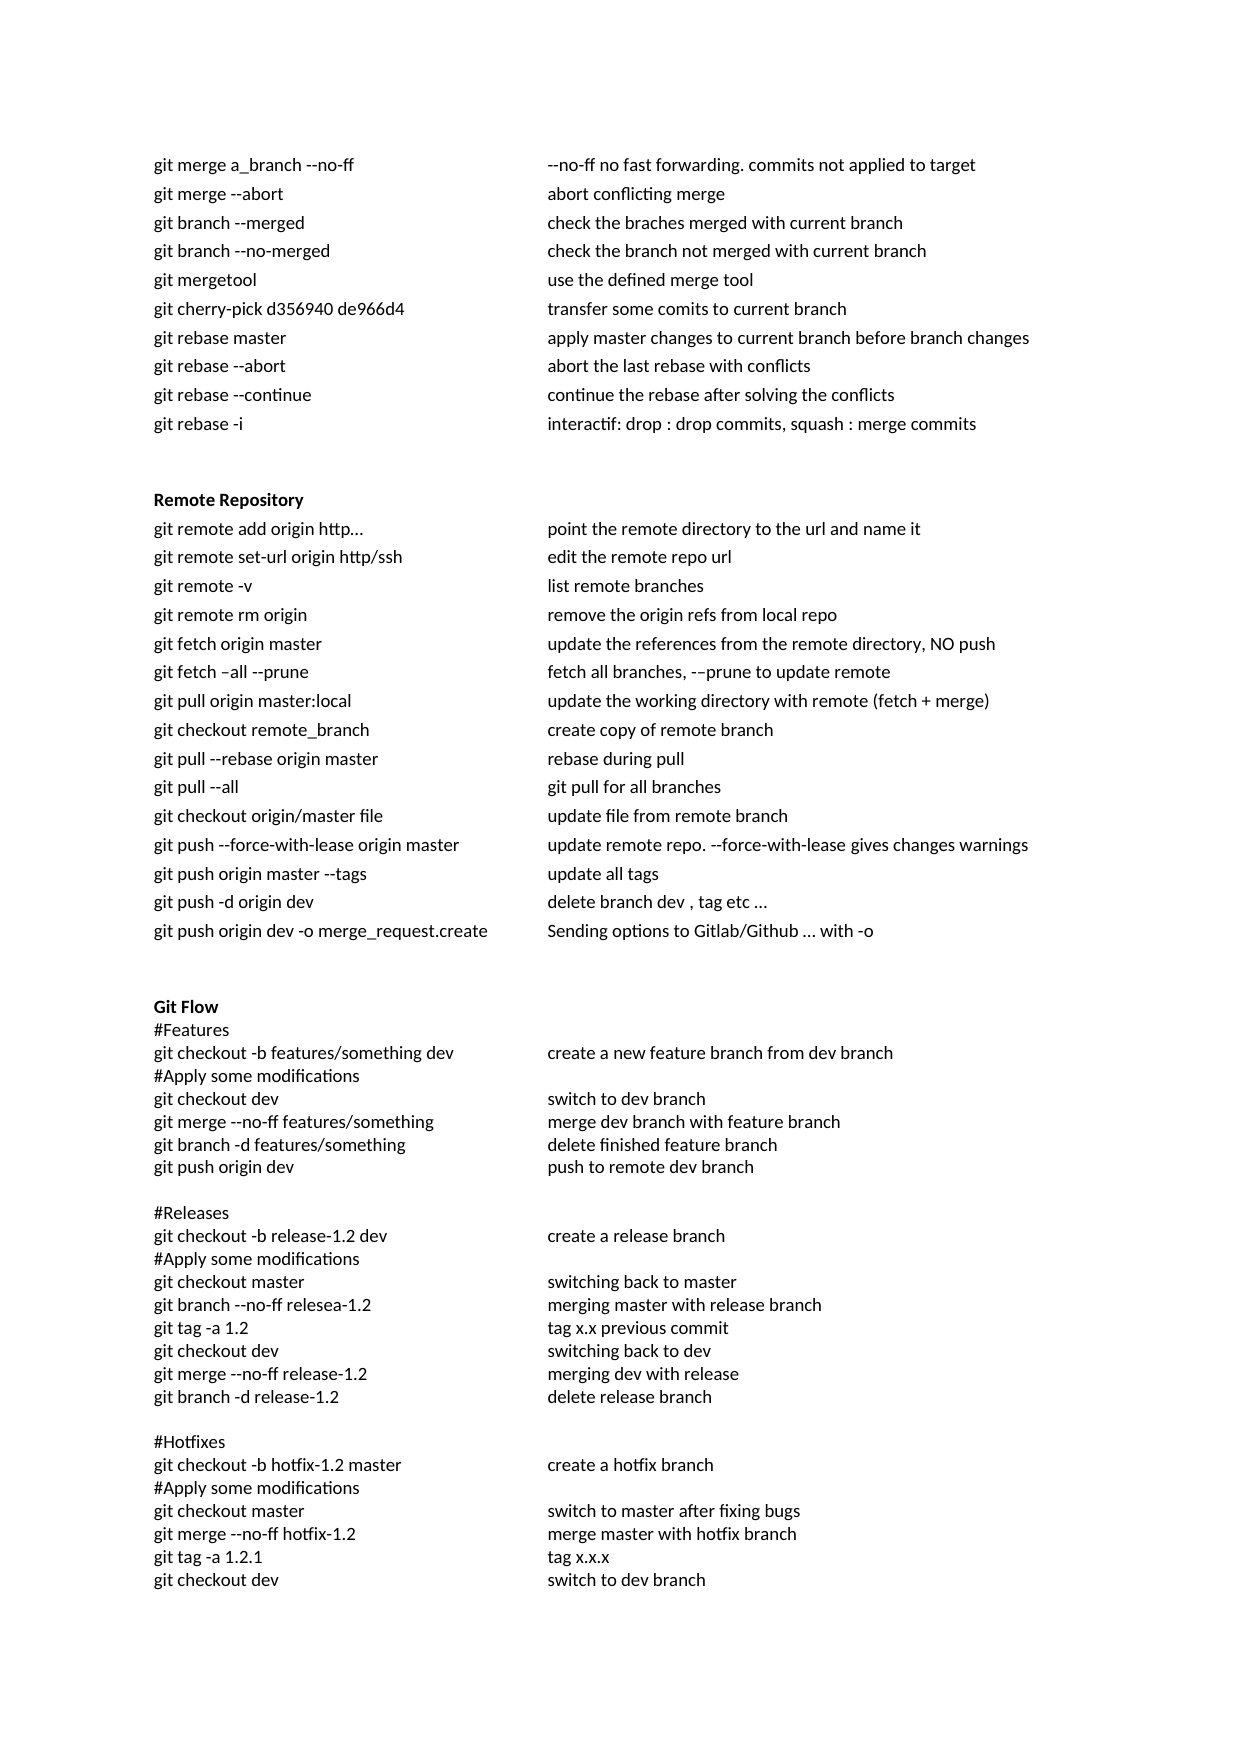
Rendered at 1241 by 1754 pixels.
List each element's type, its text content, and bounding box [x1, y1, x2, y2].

table_cell git remote set-url origin http/ssh [146, 540, 540, 568]
table_cell git cherry-pick d356940 de966d4 [146, 291, 540, 320]
table_header [540, 990, 1093, 1018]
table_cell git branch --no-merged [146, 234, 540, 263]
table_cell interactif: drop : drop commits, squash : merge commits [540, 406, 1093, 435]
table_cell git pull for all branches [540, 770, 1093, 798]
table_cell abort conflicting merge [540, 176, 1093, 205]
table_cell apply master changes to current branch before branch changes [540, 320, 1093, 349]
table_cell git merge a_branch --no-ff [146, 148, 540, 176]
table_cell git pull --rebase origin master [146, 741, 540, 770]
table_cell use the defined merge tool [540, 263, 1093, 291]
table_cell #Releases git checkout -b release-1.2 dev #Apply some modifications git checkout master git branch --no-ff relesea-1.2 git tag -a 1.2 git checkout dev git merge --no-ff release-1.2 git branch -d release-1.2 [146, 1202, 540, 1431]
table_cell edit the remote repo url [540, 540, 1093, 568]
table_cell git rebase --abort [146, 349, 540, 378]
table_cell remove the origin refs from local repo [540, 597, 1093, 626]
table_cell point the remote directory to the url and name it [540, 511, 1093, 540]
table_cell #Hotfixes git checkout -b hotfix-1.2 master #Apply some modifications git checkout master git merge --no-ff hotfix-1.2 git tag -a 1.2.1 git checkout dev [146, 1431, 540, 1591]
table_cell update file from remote branch [540, 799, 1093, 827]
table_cell git rebase master [146, 320, 540, 349]
table_cell git remote -v [146, 569, 540, 597]
table_cell git pull origin master:local [146, 684, 540, 712]
table_cell git fetch origin master [146, 626, 540, 655]
table_cell update the references from the remote directory, NO push [540, 626, 1093, 655]
table_cell git push --force-with-lease origin master [146, 827, 540, 856]
table_cell git rebase --continue [146, 378, 540, 406]
table_cell git fetch –all --prune [146, 655, 540, 683]
table_cell git merge --abort [146, 176, 540, 205]
table_cell git pull --all [146, 770, 540, 798]
table_cell git remote add origin http… [146, 511, 540, 540]
table_cell git rebase -i [146, 406, 540, 435]
table_cell git push origin master --tags [146, 856, 540, 885]
table_cell git checkout origin/master file [146, 799, 540, 827]
table_cell create a release branch switching back to master merging master with release branch tag x.x previous commit switching back to dev merging dev with release delete release branch [540, 1202, 1093, 1431]
table_cell check the branch not merged with current branch [540, 234, 1093, 263]
table_cell git mergetool [146, 263, 540, 291]
table_cell abort the last rebase with conflicts [540, 349, 1093, 378]
table_cell update the working directory with remote (fetch + merge) [540, 684, 1093, 712]
table_cell fetch all branches, -–prune to update remote [540, 655, 1093, 683]
table_header Remote Repository [146, 482, 540, 511]
table_cell check the braches merged with current branch [540, 205, 1093, 234]
table_cell #Features git checkout -b features/something dev #Apply some modifications git checkout dev git merge --no-ff features/something git branch -d features/something git push origin dev [146, 1018, 540, 1202]
table_cell git remote rm origin [146, 597, 540, 626]
table_cell update remote repo. --force-with-lease gives changes warnings [540, 827, 1093, 856]
table_cell create a hotfix branch switch to master after fixing bugs merge master with hotfix branch tag x.x.x switch to dev branch [540, 1431, 1093, 1591]
table_cell --no-ff no fast forwarding. commits not applied to target [540, 148, 1093, 176]
table_cell rebase during pull [540, 741, 1093, 770]
table_cell update all tags [540, 856, 1093, 885]
table_cell list remote branches [540, 569, 1093, 597]
table_cell create a new feature branch from dev branch switch to dev branch merge dev branch with feature branch delete finished feature branch push to remote dev branch [540, 1018, 1093, 1202]
table_cell create copy of remote branch [540, 712, 1093, 741]
table_cell continue the rebase after solving the conflicts [540, 378, 1093, 406]
table_cell Sending options to Gitlab/Github … with -o [540, 914, 1093, 942]
table_cell git push origin dev -o merge_request.create [146, 914, 540, 942]
table_cell transfer some comits to current branch [540, 291, 1093, 320]
table_header [540, 482, 1093, 511]
table_cell git branch --merged [146, 205, 540, 234]
table_header Git Flow [146, 990, 540, 1018]
table_cell git checkout remote_branch [146, 712, 540, 741]
table_cell git push -d origin dev [146, 885, 540, 913]
table_cell delete branch dev , tag etc … [540, 885, 1093, 913]
